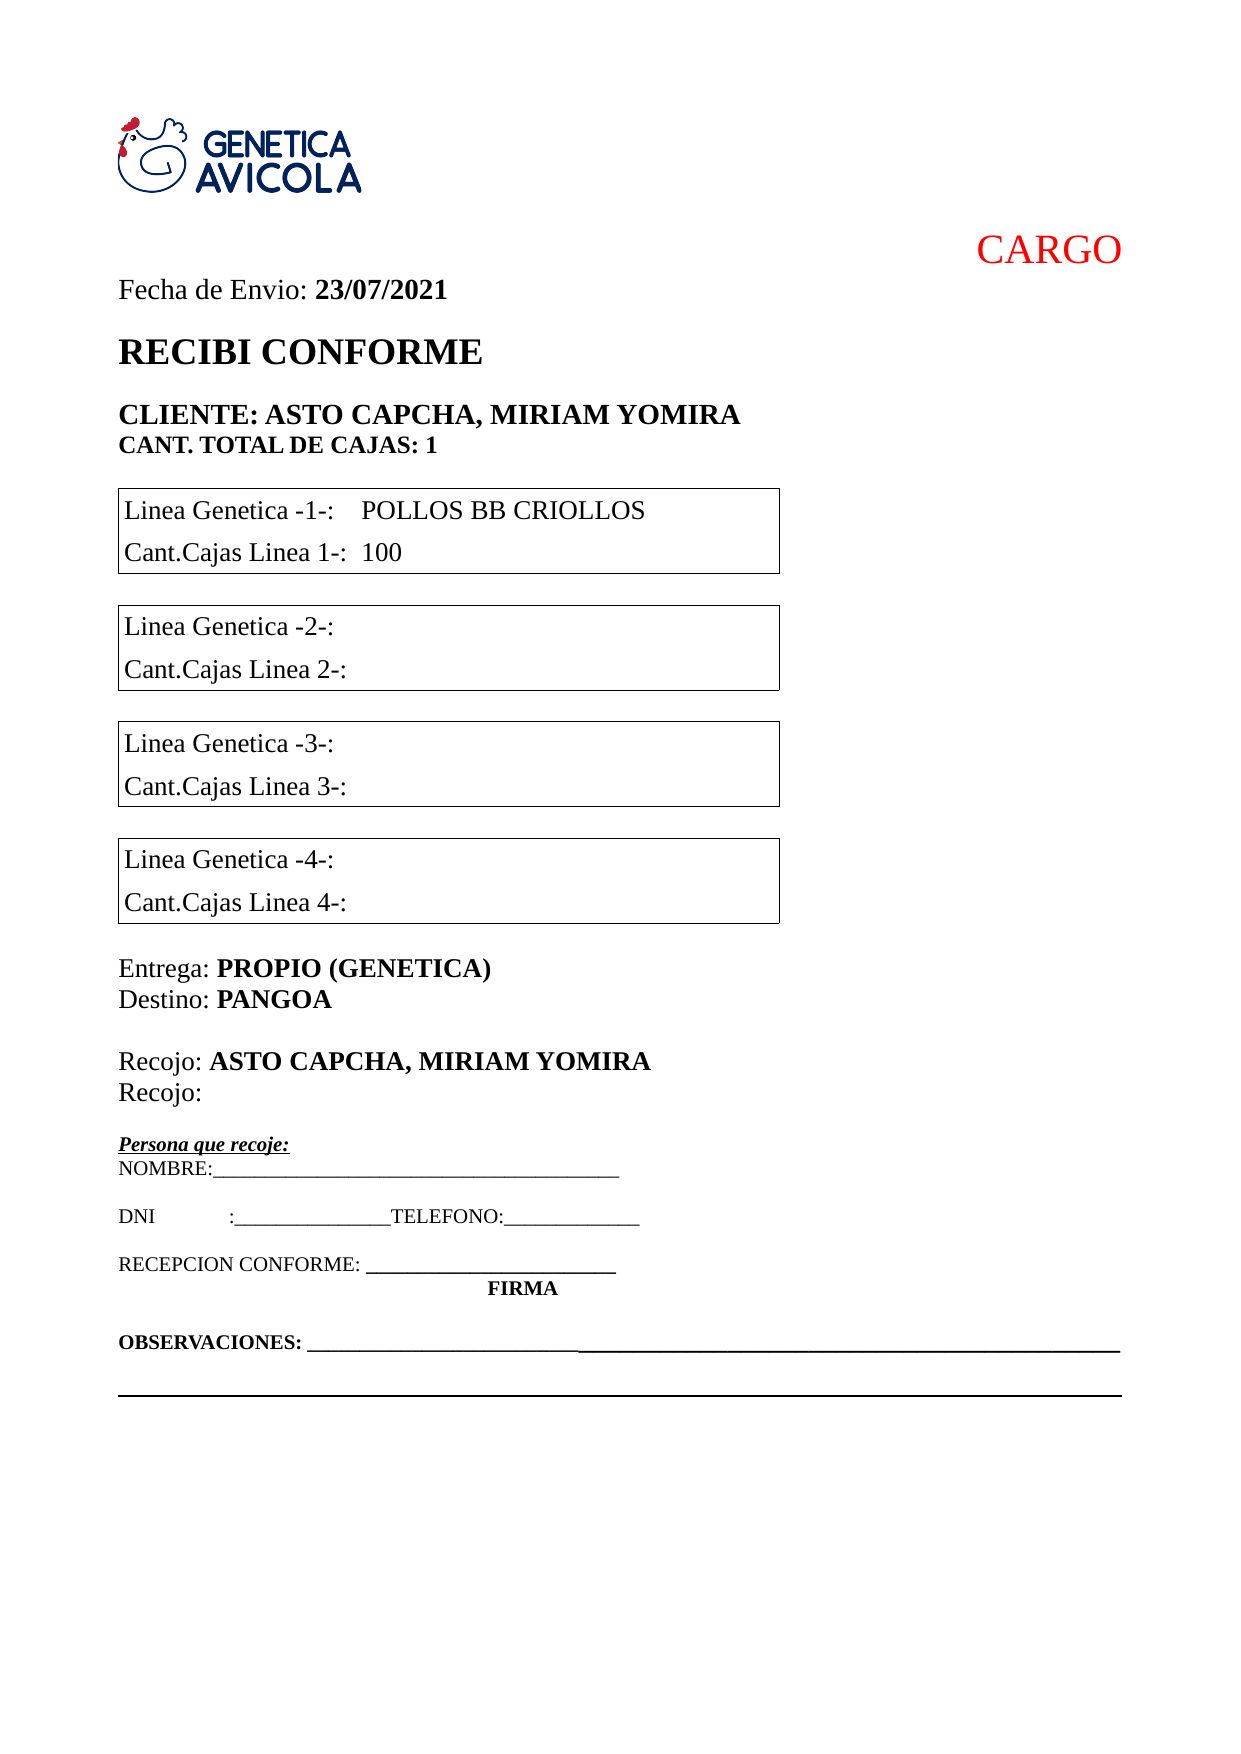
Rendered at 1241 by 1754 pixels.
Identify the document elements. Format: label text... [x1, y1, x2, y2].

table_cell [356, 839, 779, 880]
table_cell Cant.Cajas Linea 1-: [119, 531, 356, 573]
table_cell Linea Genetica -2-: [119, 606, 356, 647]
table_cell Cant.Cajas Linea 3-: [119, 764, 356, 806]
table_cell Cant.Cajas Linea 4-: [119, 880, 356, 923]
text Persona que recoje: [118, 1132, 1122, 1156]
table_cell [356, 691, 779, 721]
table_cell Linea Genetica -3-: [119, 722, 356, 764]
table_cell [356, 722, 779, 764]
table_header Linea Genetica -1-: [119, 489, 356, 531]
picture [117, 117, 362, 193]
text NOMBRE:_______________________________________ [118, 1156, 1122, 1180]
text RECIBI CONFORME [118, 330, 1122, 373]
table_cell [356, 880, 779, 923]
table_cell Linea Genetica -4-: [119, 839, 356, 880]
table_cell [118, 807, 356, 838]
text CARGO [118, 224, 1122, 272]
table_cell [356, 764, 779, 806]
table_cell [118, 574, 356, 604]
table_cell [356, 647, 779, 690]
table_cell [356, 807, 779, 838]
table_cell [118, 691, 356, 721]
table_header POLLOS BB CRIOLLOS [356, 489, 779, 531]
text Destino: PANGOA [118, 983, 1122, 1014]
text OBSERVACIONES: __________________________________________________________________ [118, 1324, 1122, 1355]
text Entrega: PROPIO (GENETICA) [118, 952, 1122, 983]
table_cell Cant.Cajas Linea 2-: [119, 647, 356, 690]
text CLIENTE: ASTO CAPCHA, MIRIAM YOMIRA [118, 397, 1122, 431]
text Recojo: ASTO CAPCHA, MIRIAM YOMIRA [118, 1045, 1122, 1076]
text FIRMA [118, 1276, 1122, 1300]
text Fecha de Envio: 23/07/2021 [118, 272, 1122, 306]
table_cell [356, 574, 779, 604]
text Recojo: [118, 1076, 1122, 1108]
table_cell [356, 606, 779, 647]
text RECEPCION CONFORME: ________________________ [118, 1252, 1122, 1276]
text CANT. TOTAL DE CAJAS: 1 [118, 431, 1122, 459]
table_cell 100 [356, 531, 779, 573]
text DNI :_______________TELEFONO:_____________ [118, 1204, 1122, 1228]
